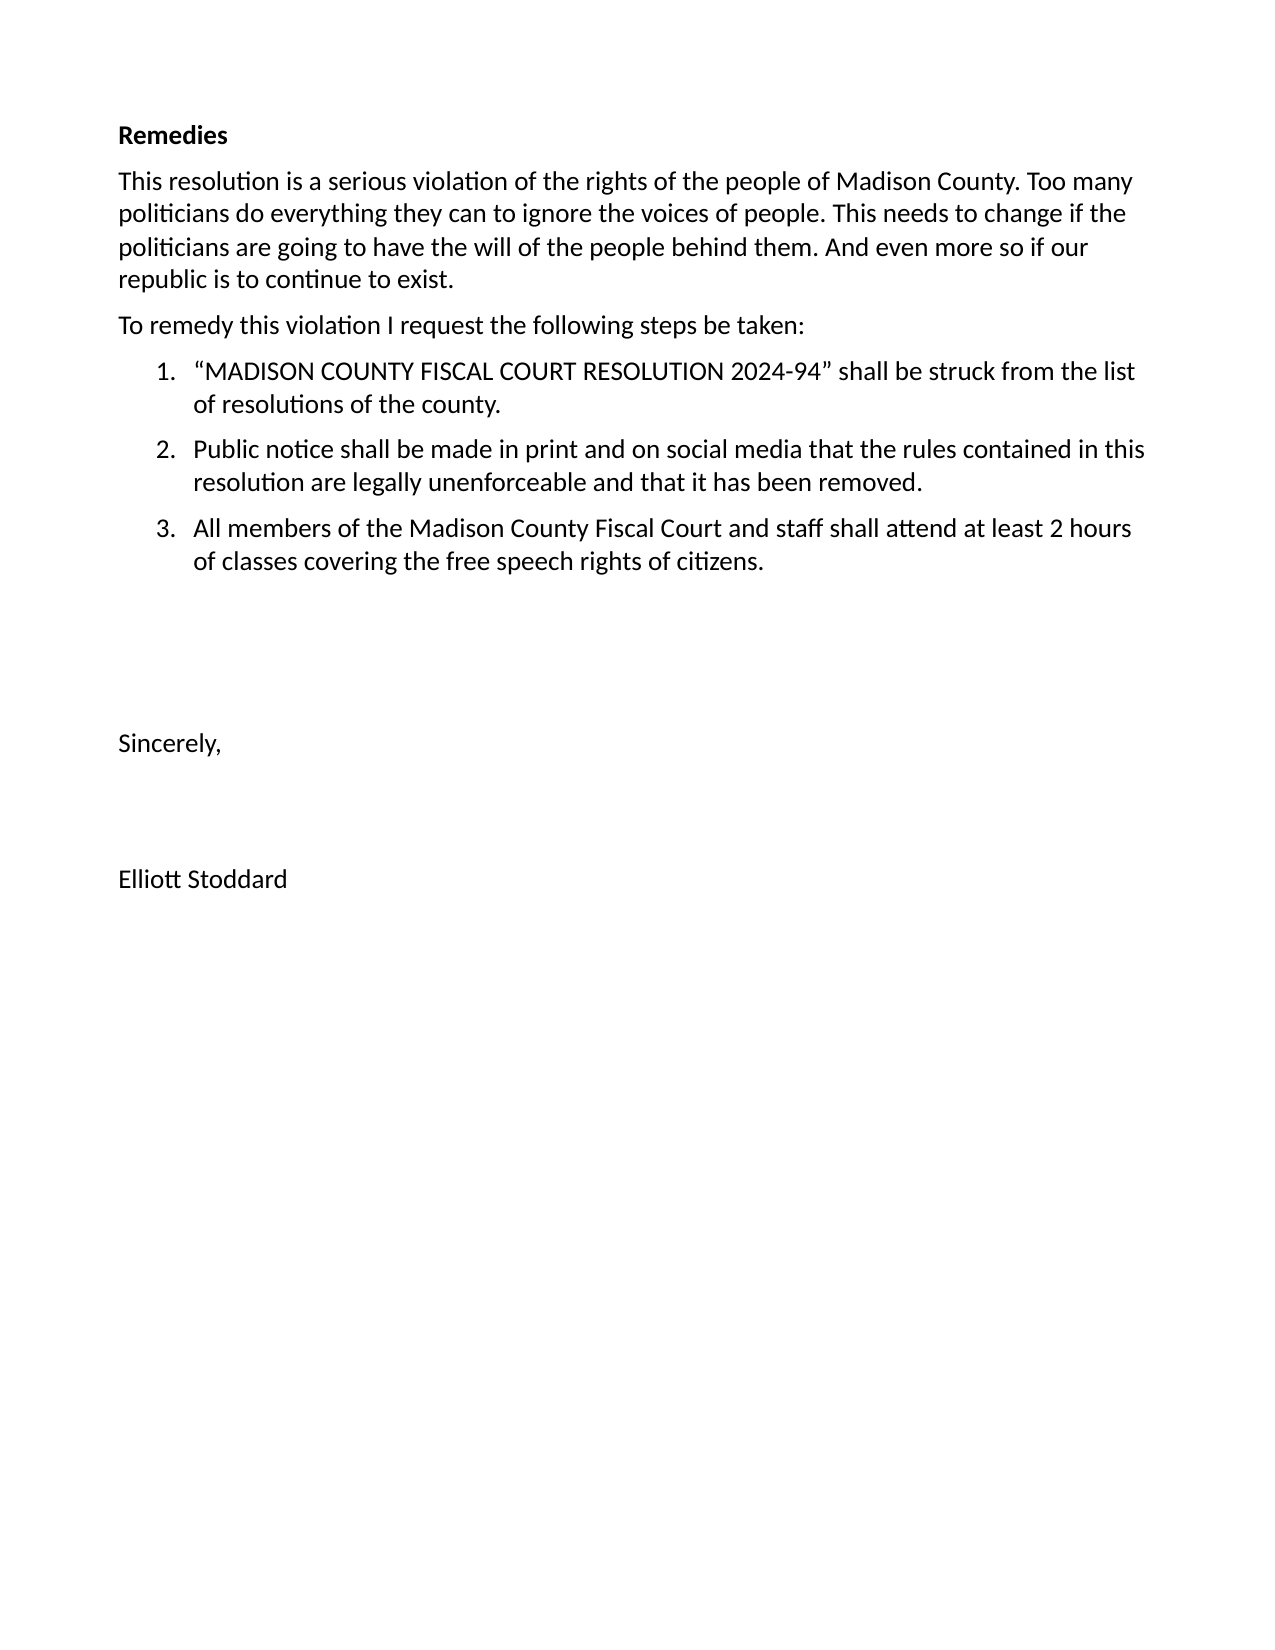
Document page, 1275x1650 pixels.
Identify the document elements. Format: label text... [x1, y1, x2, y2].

text Elliott Stoddard [118, 862, 1157, 896]
text To remedy this violation I request the following steps be taken: [118, 308, 1157, 341]
text Sincerely, [118, 726, 1157, 759]
text This resolution is a serious violation of the rights of the people of Madison County. Too many politicians do everything they can to ignore the voices of people. This needs to change if the politicians are going to have the will of the people behind them. And even more so if our republic is to continue to exist. [118, 164, 1157, 296]
subtitle Remedies [118, 118, 1157, 151]
list Public notice shall be made in print and on social media that the rules contained in this resolution are legally unenforceable and that it has been removed. [156, 432, 1157, 498]
list All members of the Madison County Fiscal Court and staff shall attend at least 2 hours of classes covering the free speech rights of citizens. [156, 511, 1157, 577]
list “MADISON COUNTY FISCAL COURT RESOLUTION 2024-94” shall be struck from the list of resolutions of the county. [156, 354, 1157, 420]
